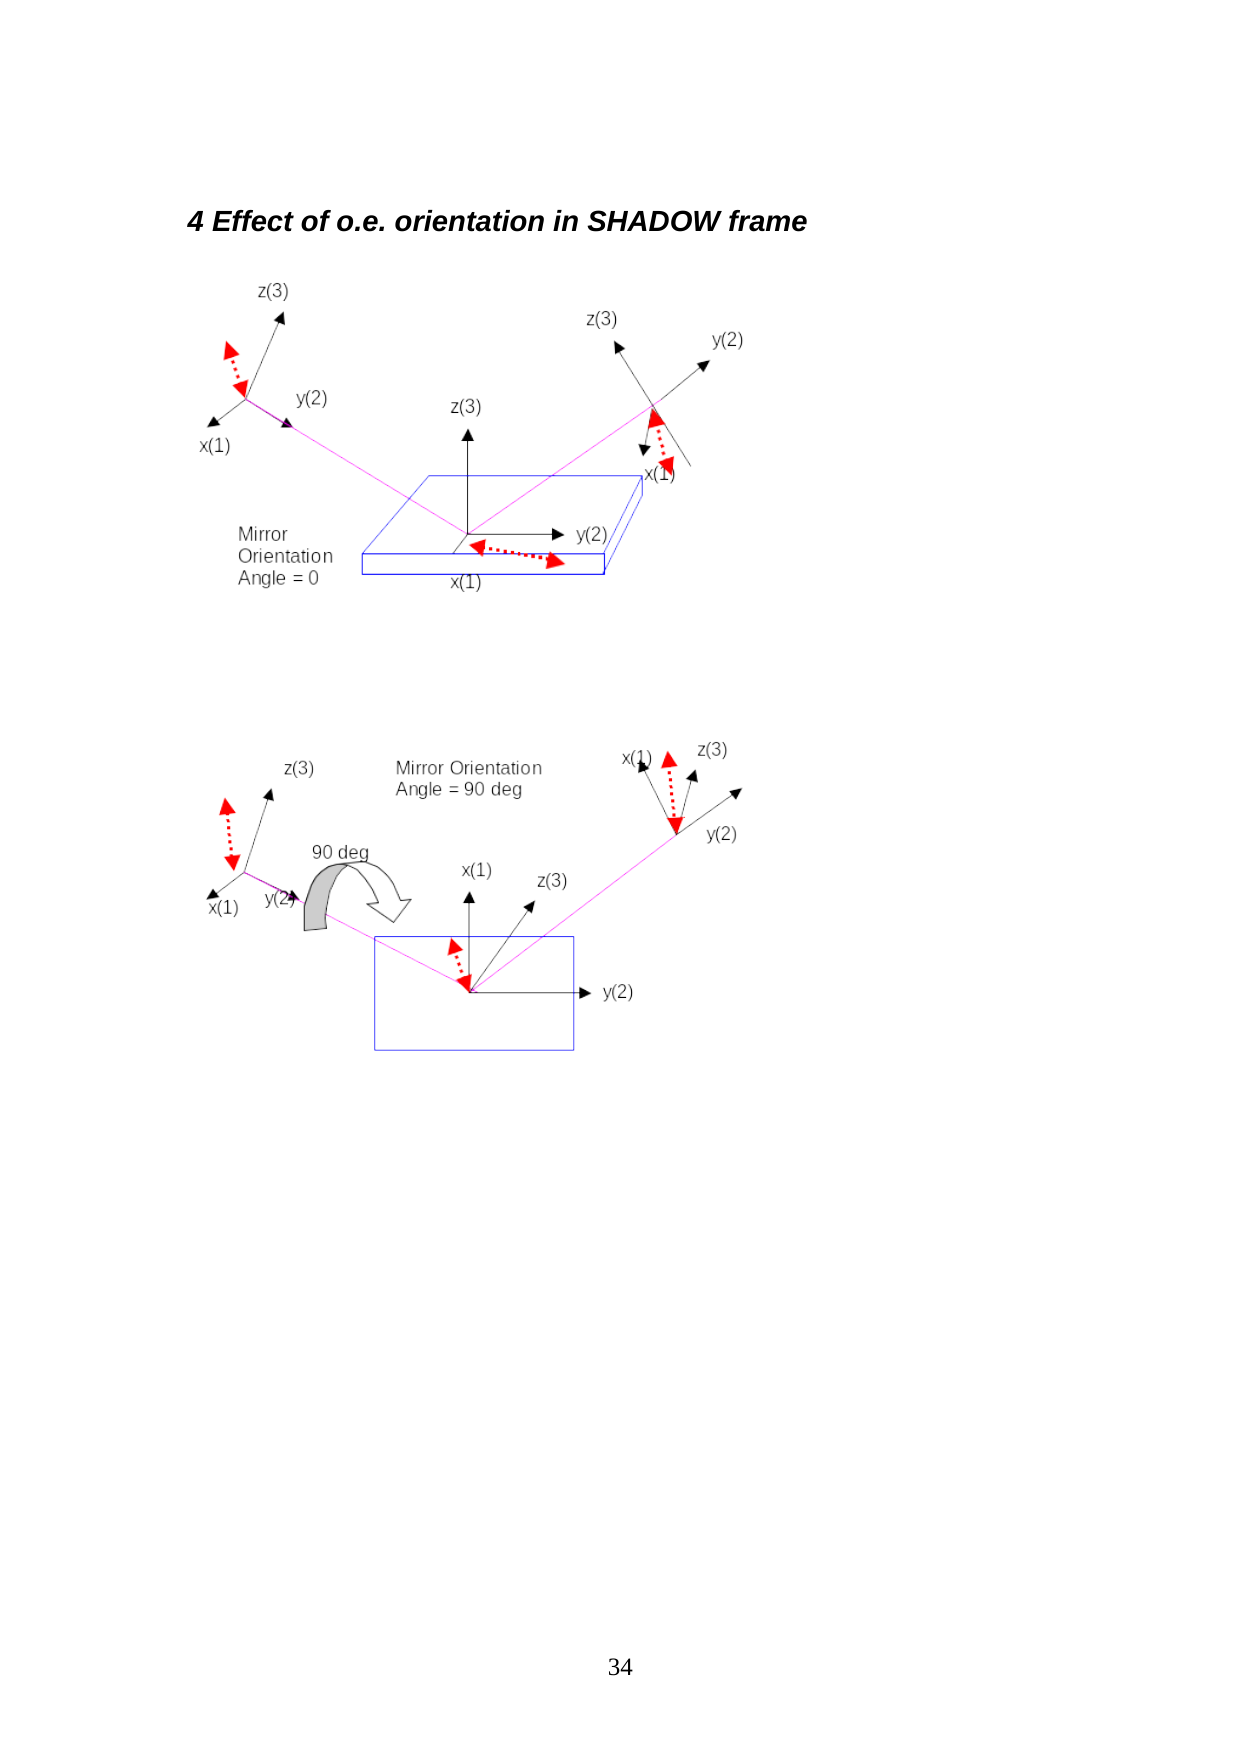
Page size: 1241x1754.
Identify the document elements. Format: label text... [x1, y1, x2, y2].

subtitle 4 Effect of o.e. orientation in SHADOW frame [187, 204, 1053, 237]
